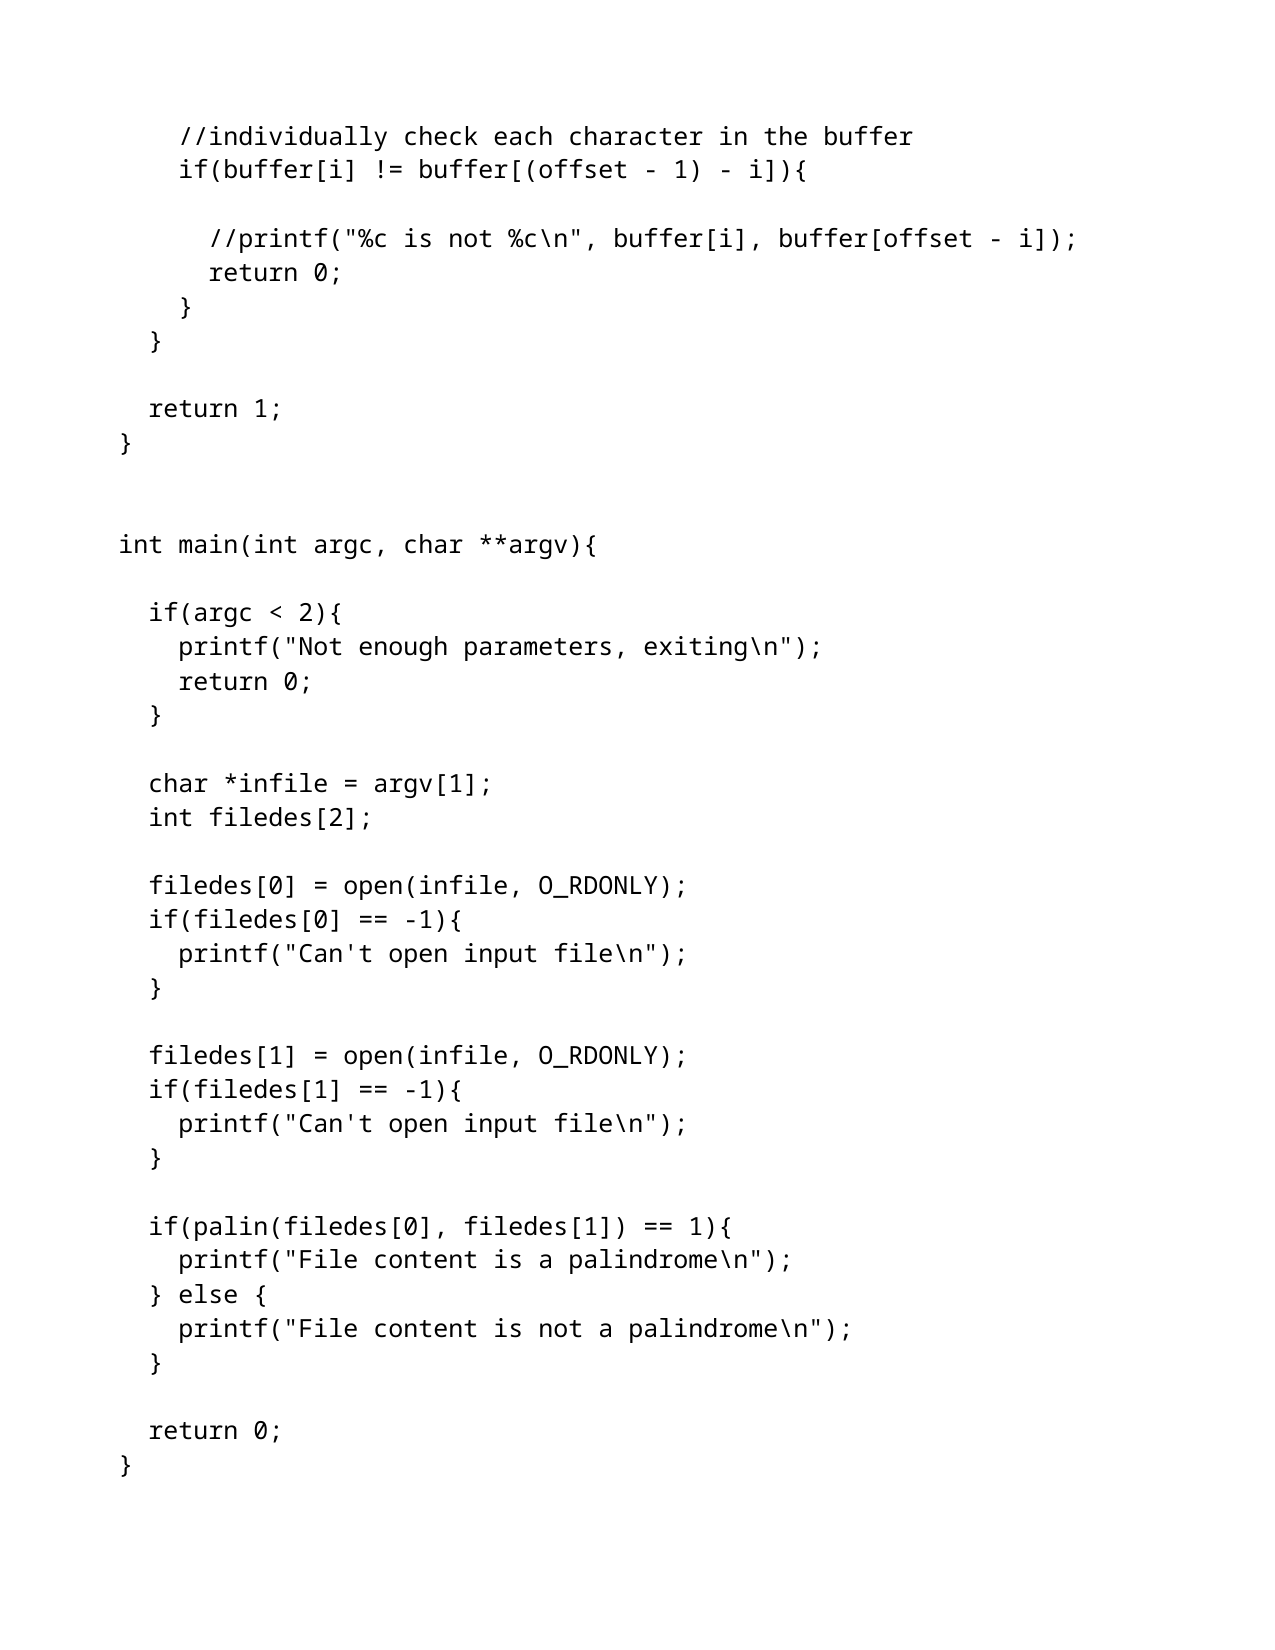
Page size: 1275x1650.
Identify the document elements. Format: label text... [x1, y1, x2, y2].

text //individually check each character in the buffer [118, 118, 1157, 152]
text return 1; [118, 391, 1157, 425]
text char *infile = argv[1]; [118, 765, 1157, 799]
text } [118, 1447, 1157, 1481]
text if(filedes[1] == -1){ [118, 1072, 1157, 1106]
text } [118, 1140, 1157, 1174]
text printf("Not enough parameters, exiting\n"); [118, 629, 1157, 663]
text if(filedes[0] == -1){ [118, 902, 1157, 936]
text printf("Can't open input file\n"); [118, 936, 1157, 970]
text filedes[1] = open(infile, O_RDONLY); [118, 1038, 1157, 1072]
text printf("File content is not a palindrome\n"); [118, 1310, 1157, 1344]
text } [118, 288, 1157, 322]
text //printf("%c is not %c\n", buffer[i], buffer[offset - i]); [118, 220, 1157, 254]
text } else { [118, 1276, 1157, 1310]
text if(argc < 2){ [118, 595, 1157, 629]
text } [118, 425, 1157, 459]
text } [118, 322, 1157, 357]
text return 0; [118, 663, 1157, 697]
text if(buffer[i] != buffer[(offset - 1) - i]){ [118, 152, 1157, 186]
text return 0; [118, 254, 1157, 288]
text printf("Can't open input file\n"); [118, 1106, 1157, 1140]
text } [118, 1344, 1157, 1378]
text int filedes[2]; [118, 799, 1157, 833]
text filedes[0] = open(infile, O_RDONLY); [118, 867, 1157, 902]
text return 0; [118, 1412, 1157, 1447]
text printf("File content is a palindrome\n"); [118, 1242, 1157, 1276]
text } [118, 697, 1157, 731]
text int main(int argc, char **argv){ [118, 527, 1157, 561]
text } [118, 970, 1157, 1004]
text if(palin(filedes[0], filedes[1]) == 1){ [118, 1208, 1157, 1242]
